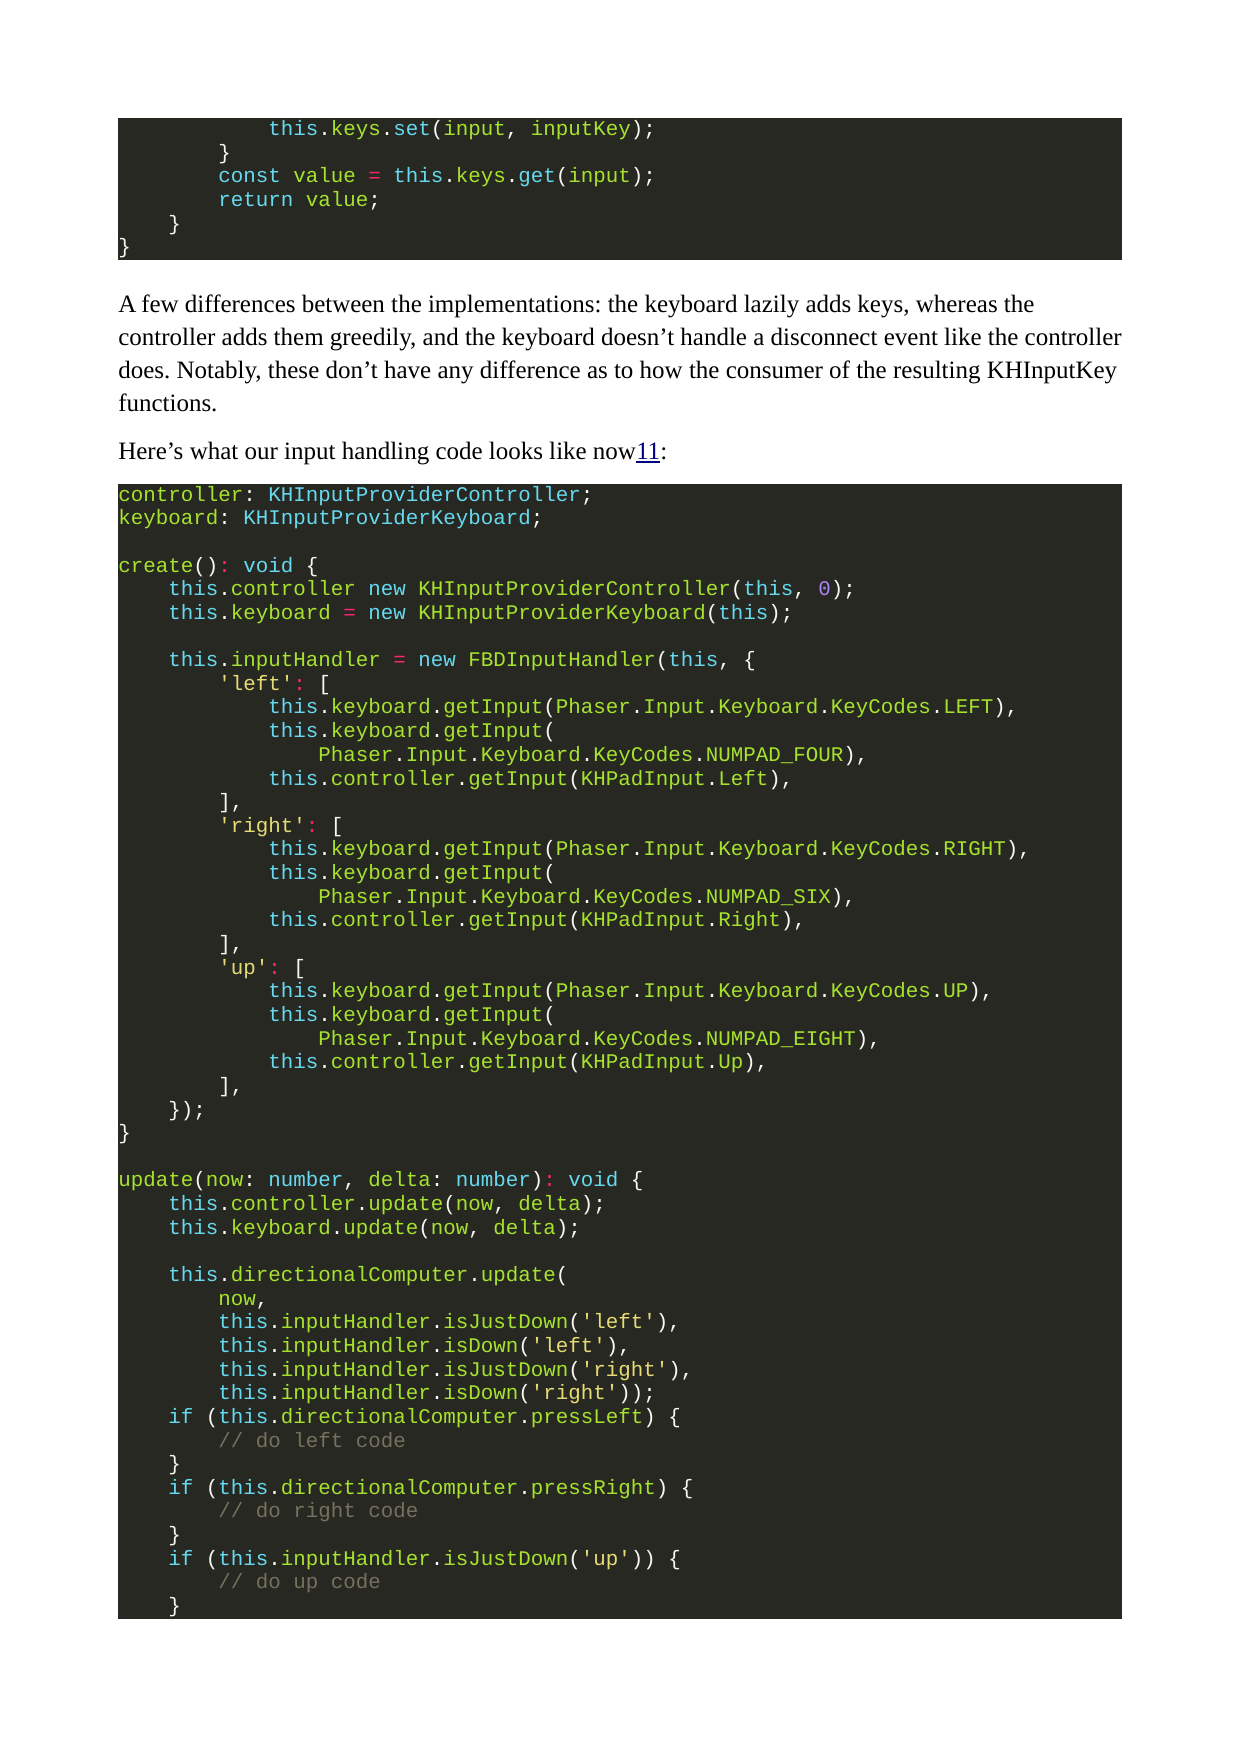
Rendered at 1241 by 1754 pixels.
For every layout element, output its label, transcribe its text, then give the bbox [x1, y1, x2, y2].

text // do up code [118, 1571, 1122, 1595]
text } [118, 1524, 1122, 1548]
text Phaser.Input.Keyboard.KeyCodes.NUMPAD_EIGHT), [118, 1028, 1122, 1051]
text A few differences between the implementations: the keyboard lazily adds keys, whereas the controller adds them greedily, and the keyboard doesn’t handle a disconnect event like the controller does. Notably, these don’t have any difference as to how the consumer of the resulting KHInputKey functions. [118, 289, 1122, 417]
text this.directionalComputer.update( [118, 1264, 1122, 1288]
text Here’s what our input handling code looks like now11: [118, 436, 1122, 465]
text this.controller.getInput(KHPadInput.Right), [118, 909, 1122, 933]
text this.controller new KHInputProviderController(this, 0); [118, 578, 1122, 602]
text Phaser.Input.Keyboard.KeyCodes.NUMPAD_SIX), [118, 886, 1122, 909]
text update(now: number, delta: number): void { [118, 1169, 1122, 1193]
text this.inputHandler.isDown('left'), [118, 1335, 1122, 1359]
text create(): void { [118, 555, 1122, 578]
text 'left': [ [118, 673, 1122, 697]
text controller: KHInputProviderController; [118, 484, 1122, 507]
text this.keyboard.getInput( [118, 862, 1122, 886]
text 'up': [ [118, 957, 1122, 980]
text this.inputHandler.isJustDown('right'), [118, 1359, 1122, 1382]
text this.keyboard.getInput(Phaser.Input.Keyboard.KeyCodes.UP), [118, 980, 1122, 1004]
text this.keyboard.getInput( [118, 1004, 1122, 1028]
text } [118, 1595, 1122, 1619]
text this.keys.set(input, inputKey); [118, 118, 1122, 142]
text Phaser.Input.Keyboard.KeyCodes.NUMPAD_FOUR), [118, 744, 1122, 767]
text return value; [118, 189, 1122, 213]
text const value = this.keys.get(input); [118, 165, 1122, 189]
text if (this.inputHandler.isJustDown('up')) { [118, 1548, 1122, 1571]
text } [118, 236, 1122, 260]
text this.controller.update(now, delta); [118, 1193, 1122, 1217]
text ], [118, 791, 1122, 815]
text // do left code [118, 1429, 1122, 1453]
text // do right code [118, 1501, 1122, 1524]
text this.keyboard.getInput( [118, 720, 1122, 744]
text } [118, 1453, 1122, 1477]
text now, [118, 1288, 1122, 1311]
text this.inputHandler.isDown('right')); [118, 1382, 1122, 1406]
text keyboard: KHInputProviderKeyboard; [118, 507, 1122, 531]
text this.keyboard.update(now, delta); [118, 1217, 1122, 1240]
text this.keyboard.getInput(Phaser.Input.Keyboard.KeyCodes.LEFT), [118, 697, 1122, 720]
text this.inputHandler = new FBDInputHandler(this, { [118, 649, 1122, 673]
text this.keyboard.getInput(Phaser.Input.Keyboard.KeyCodes.RIGHT), [118, 838, 1122, 862]
text this.controller.getInput(KHPadInput.Up), [118, 1051, 1122, 1075]
text } [118, 1122, 1122, 1146]
text }); [118, 1098, 1122, 1122]
text this.keyboard = new KHInputProviderKeyboard(this); [118, 602, 1122, 626]
text if (this.directionalComputer.pressRight) { [118, 1477, 1122, 1501]
text 'right': [ [118, 815, 1122, 838]
text if (this.directionalComputer.pressLeft) { [118, 1406, 1122, 1429]
text ], [118, 933, 1122, 957]
text ], [118, 1075, 1122, 1098]
text } [118, 213, 1122, 236]
text this.controller.getInput(KHPadInput.Left), [118, 767, 1122, 791]
text this.inputHandler.isJustDown('left'), [118, 1311, 1122, 1335]
text } [118, 142, 1122, 165]
